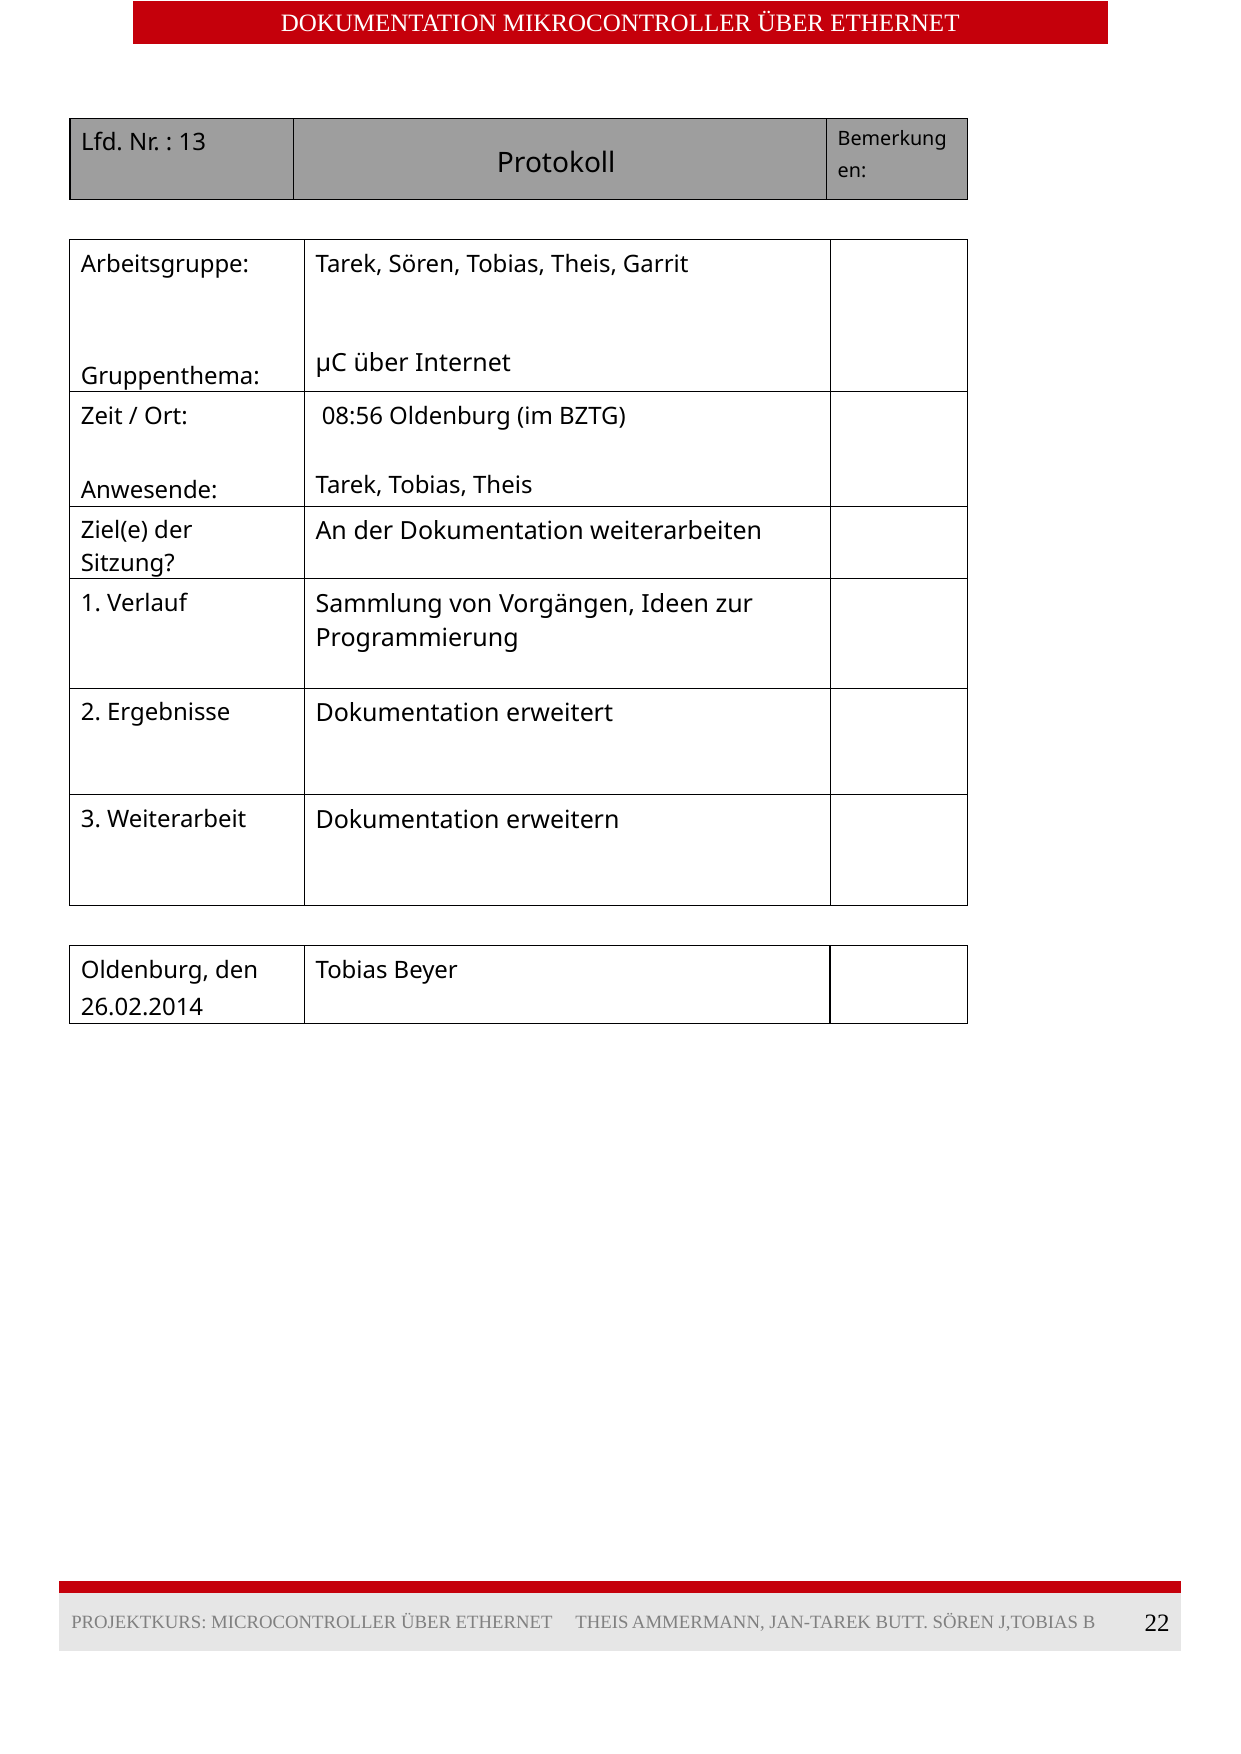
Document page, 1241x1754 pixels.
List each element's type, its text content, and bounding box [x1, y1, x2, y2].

table_cell [831, 392, 967, 506]
table_cell [831, 579, 967, 687]
table_header Tarek, Sören, Tobias, Theis, Garrit µC über Internet [305, 240, 830, 391]
table_header Oldenburg, den 26.02.2014 [70, 946, 304, 1022]
table_header Tobias Beyer [305, 946, 829, 1022]
table_cell [831, 507, 967, 578]
table_cell 1. Verlauf [70, 579, 304, 687]
table_cell Dokumentation erweitern [305, 795, 830, 905]
table_header Arbeitsgruppe: Gruppenthema: [70, 240, 304, 391]
table_header Lfd. Nr. : 13 [71, 119, 293, 199]
table_cell [831, 689, 967, 794]
table_header [831, 240, 967, 391]
table_cell 2. Ergebnisse [70, 689, 304, 794]
table_header Protokoll [294, 119, 826, 199]
table_header [831, 946, 967, 1022]
table_cell Dokumentation erweitert [305, 689, 830, 794]
table_header Bemerkungen: [827, 119, 967, 199]
table_cell 3. Weiterarbeit [70, 795, 304, 905]
table_cell 08:56 Oldenburg (im BZTG) Tarek, Tobias, Theis [305, 392, 830, 506]
table_cell Zeit / Ort: Anwesende: [70, 392, 304, 506]
table_cell An der Dokumentation weiterarbeiten [305, 507, 830, 578]
table_cell Ziel(e) der Sitzung? [70, 507, 304, 578]
table_cell [831, 795, 967, 905]
table_cell Sammlung von Vorgängen, Ideen zur Programmierung [305, 579, 830, 687]
